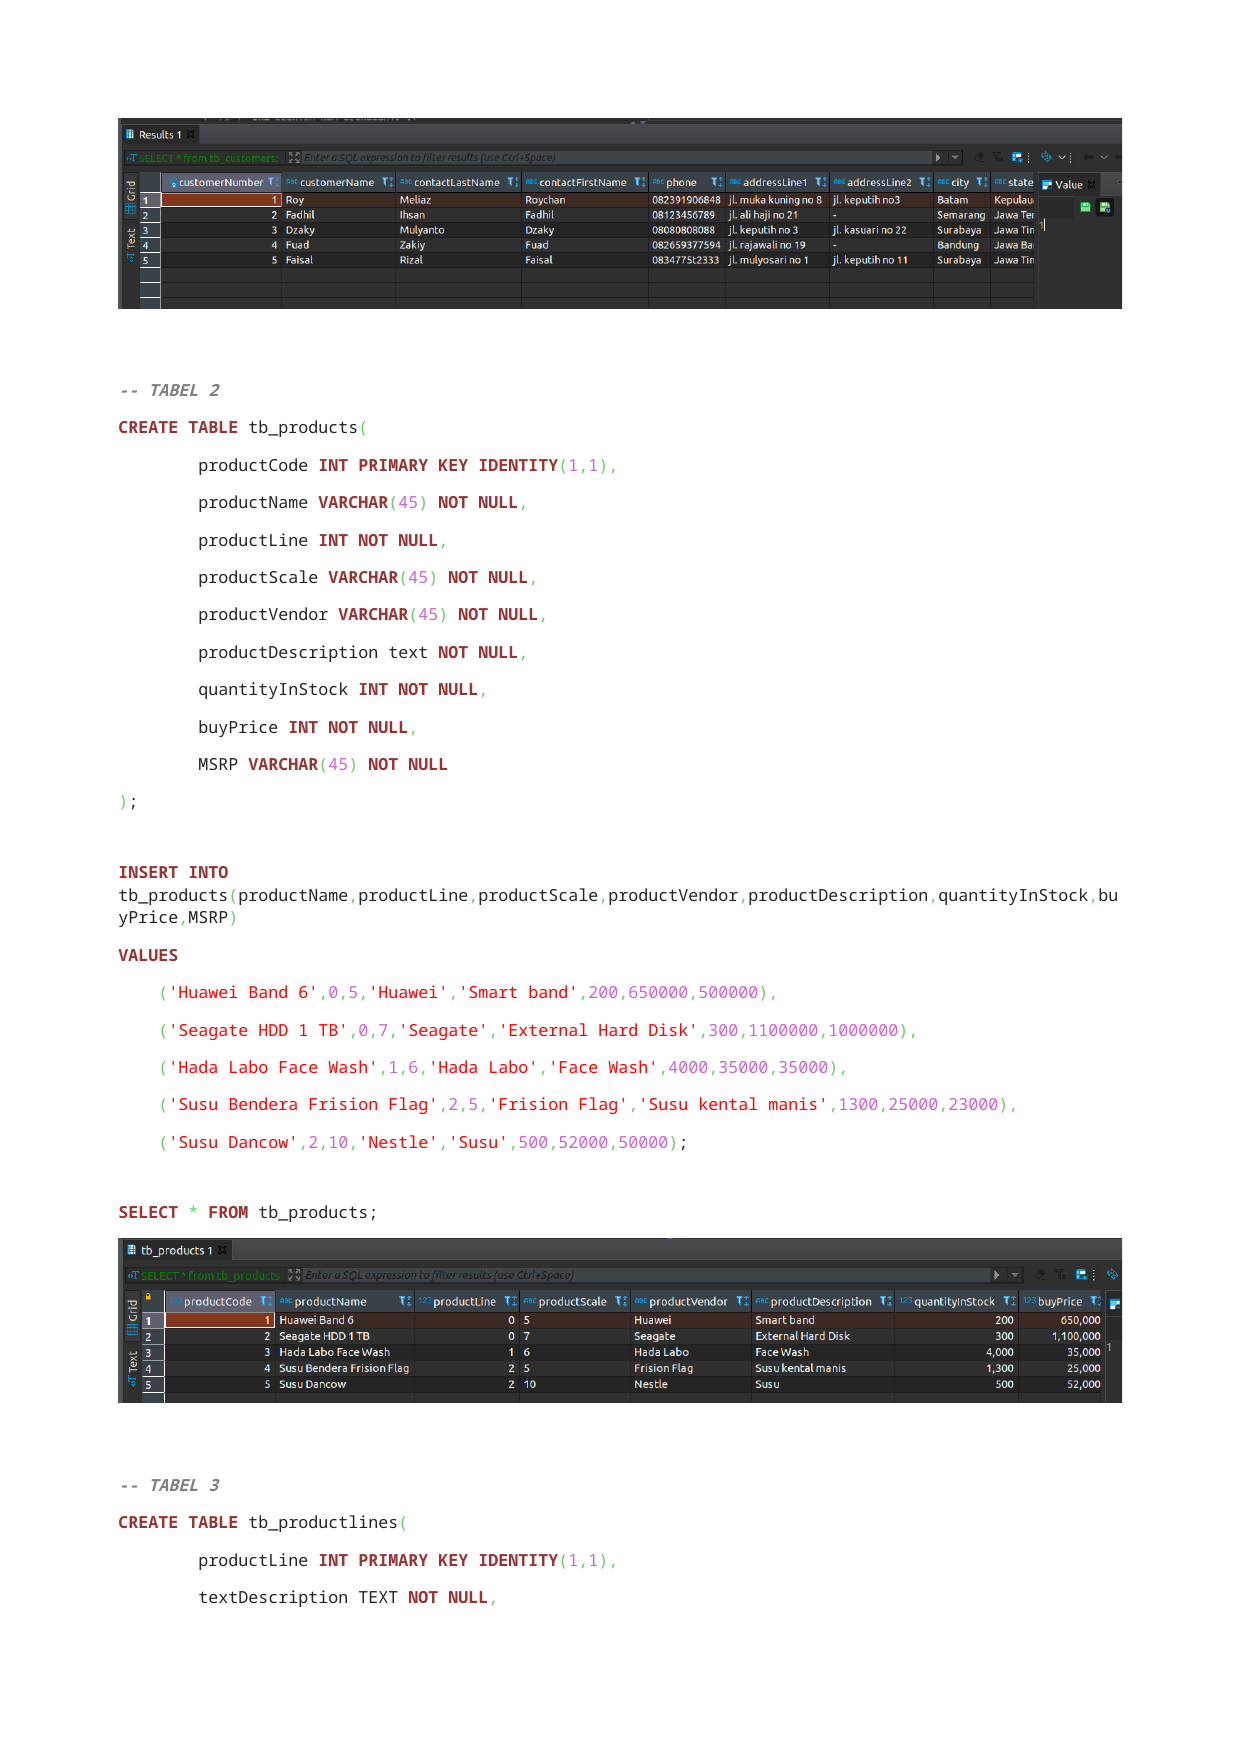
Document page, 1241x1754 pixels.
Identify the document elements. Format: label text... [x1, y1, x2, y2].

text productVendor VARCHAR(45) NOT NULL, [118, 603, 1122, 626]
text productDescription text NOT NULL, [118, 640, 1122, 663]
text productLine INT PRIMARY KEY IDENTITY(1,1), [118, 1548, 1122, 1571]
text productScale VARCHAR(45) NOT NULL, [118, 566, 1122, 588]
text productLine INT NOT NULL, [118, 528, 1122, 551]
text ('Huawei Band 6',0,5,'Huawei','Smart band',200,650000,500000), [118, 981, 1122, 1003]
text textDescription TEXT NOT NULL, [118, 1586, 1122, 1608]
text quantityInStock INT NOT NULL, [118, 678, 1122, 701]
text ('Seagate HDD 1 TB',0,7,'Seagate','External Hard Disk',300,1100000,1000000), [118, 1018, 1122, 1041]
text productCode INT PRIMARY KEY IDENTITY(1,1), [118, 453, 1122, 476]
text ); [118, 790, 1122, 813]
text ('Hada Labo Face Wash',1,6,'Hada Labo','Face Wash',4000,35000,35000), [118, 1056, 1122, 1078]
text CREATE TABLE tb_productlines( [118, 1511, 1122, 1534]
text CREATE TABLE tb_products( [118, 416, 1122, 439]
text SELECT * FROM tb_products; [118, 1201, 1122, 1224]
text ('Susu Bendera Frision Flag',2,5,'Frision Flag','Susu kental manis',1300,25000,23000), [118, 1093, 1122, 1116]
picture [118, 1238, 1123, 1403]
text VALUES [118, 943, 1122, 966]
text ('Susu Dancow',2,10,'Nestle','Susu',500,52000,50000); [118, 1130, 1122, 1153]
text -- TABEL 3 [118, 1474, 1122, 1496]
text -- TABEL 2 [118, 379, 1122, 402]
picture [118, 118, 1123, 309]
text MSRP VARCHAR(45) NOT NULL [118, 753, 1122, 775]
text productName VARCHAR(45) NOT NULL, [118, 491, 1122, 514]
text buyPrice INT NOT NULL, [118, 715, 1122, 738]
text INSERT INTO tb_products(productName,productLine,productScale,productVendor,productDescription,quantityInStock,buyPrice,MSRP) [118, 861, 1122, 929]
